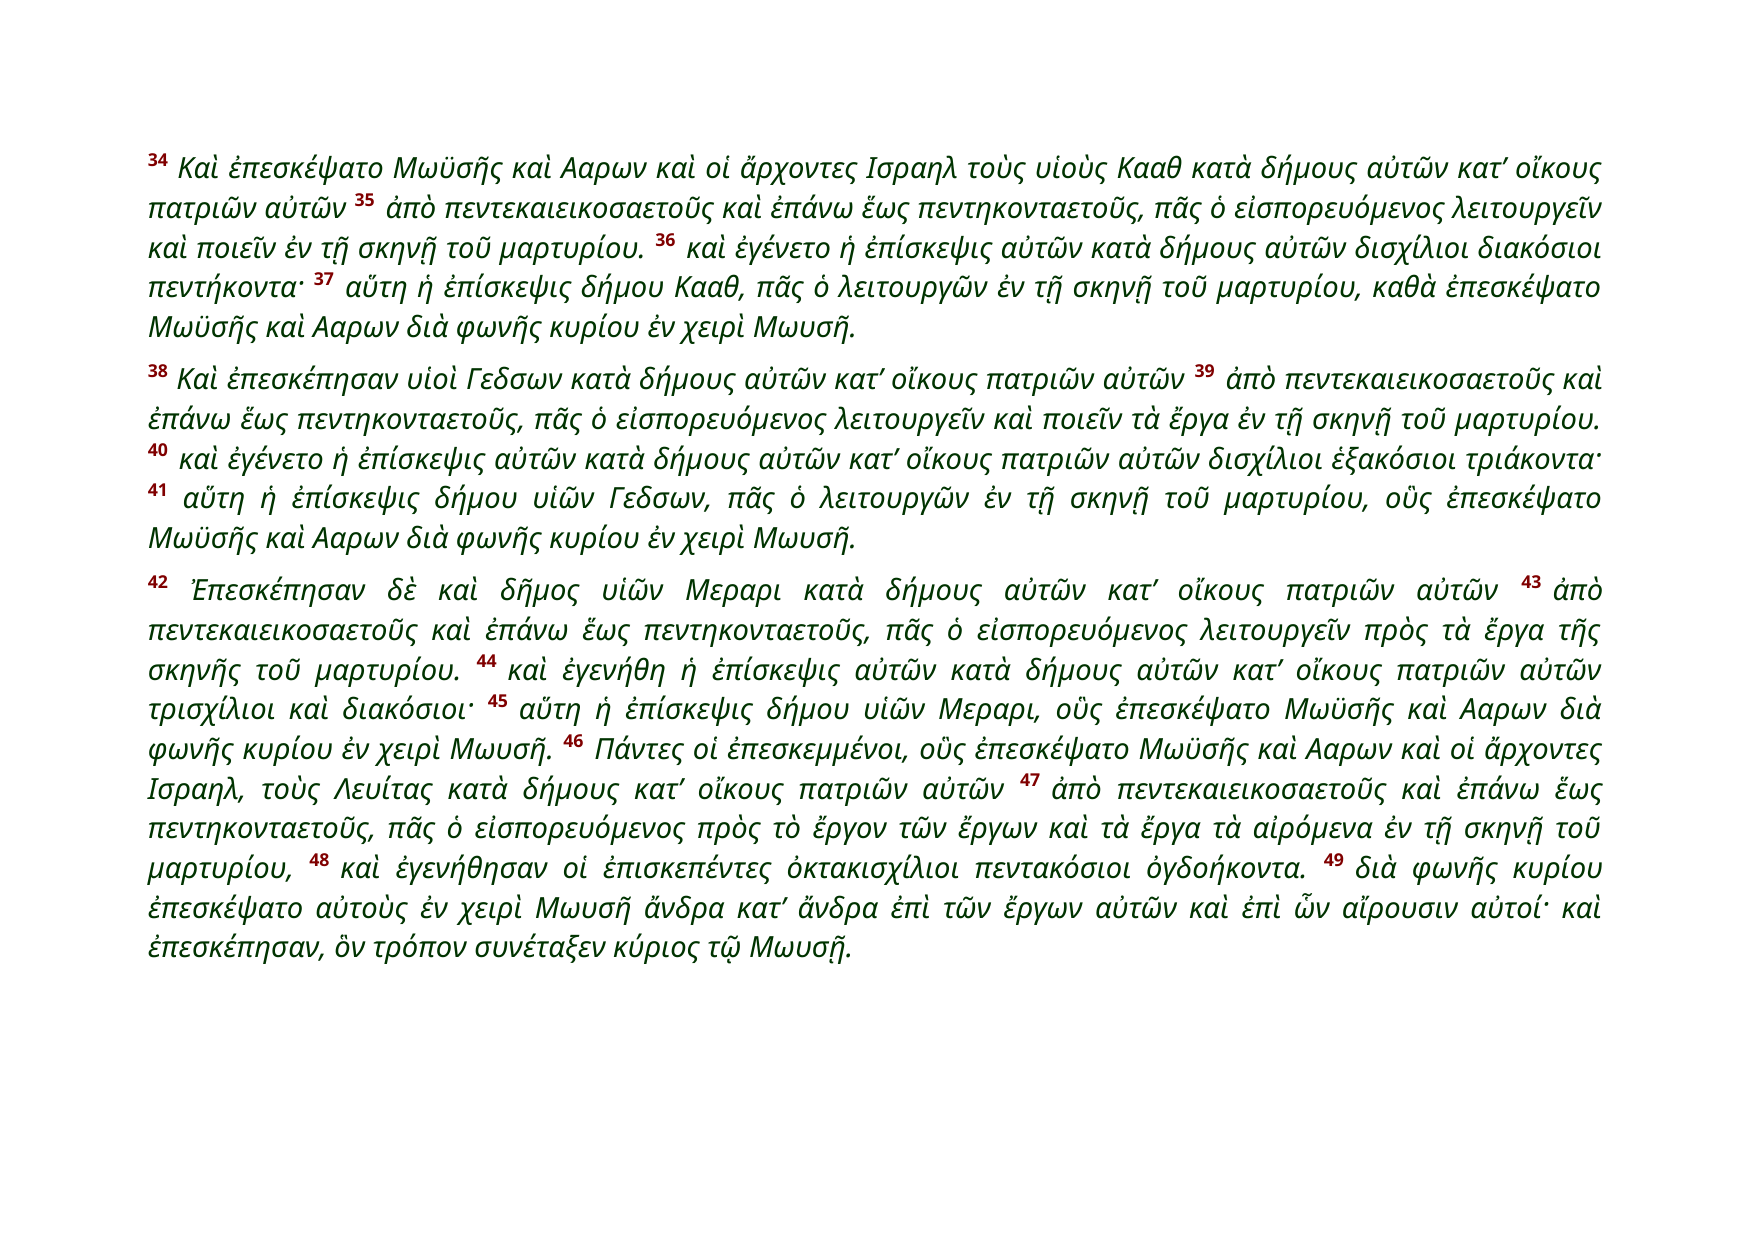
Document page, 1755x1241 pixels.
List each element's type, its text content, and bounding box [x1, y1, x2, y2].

text 42 Ἐπεσκέπησαν δὲ καὶ δῆμος υἱῶν Μεραρι κατὰ δήμους αὐτῶν κατ’ οἴκους πατριῶν αὐτῶν 43 ἀπὸ πεντεκαιεικοσαετοῦς καὶ ἐπάνω ἕως πεντηκονταετοῦς, πᾶς ὁ εἰσπορευόμενος λειτουργεῖν πρὸς τὰ ἔργα τῆς σκηνῆς τοῦ μαρτυρίου. 44 καὶ ἐγενήθη ἡ ἐπίσκεψις αὐτῶν κατὰ δήμους αὐτῶν κατ’ οἴκους πατριῶν αὐτῶν τρισχίλιοι καὶ διακόσιοι· 45 αὕτη ἡ ἐπίσκεψις δήμου υἱῶν Μεραρι, οὓς ἐπεσκέψατο Μωϋσῆς καὶ Ααρων διὰ φωνῆς κυρίου ἐν χειρὶ Μωυσῆ. 46 Πάντες οἱ ἐπεσκεμμένοι, οὓς ἐπεσκέψατο Μωϋσῆς καὶ Ααρων καὶ οἱ ἄρχοντες Ισραηλ, τοὺς Λευίτας κατὰ δήμους κατ’ οἴκους πατριῶν αὐτῶν 47 ἀπὸ πεντεκαιεικοσαετοῦς καὶ ἐπάνω ἕως πεντηκονταετοῦς, πᾶς ὁ εἰσπορευόμενος πρὸς τὸ ἔργον τῶν ἔργων καὶ τὰ ἔργα τὰ αἰρόμενα ἐν τῇ σκηνῇ τοῦ μαρτυρίου, 48 καὶ ἐγενήθησαν οἱ ἐπισκεπέντες ὀκτακισχίλιοι πεντακόσιοι ὀγδοήκοντα. 49 διὰ φωνῆς κυρίου ἐπεσκέψατο αὐτοὺς ἐν χειρὶ Μωυσῆ ἄνδρα κατ’ ἄνδρα ἐπὶ τῶν ἔργων αὐτῶν καὶ ἐπὶ ὧν αἴρουσιν αὐτοί· καὶ ἐπεσκέπησαν, ὃν τρόπον συνέταξεν κύριος τῷ Μωυσῇ. [148, 569, 1606, 966]
text 34 Καὶ ἐπεσκέψατο Μωϋσῆς καὶ Ααρων καὶ οἱ ἄρχοντες Ισραηλ τοὺς υἱοὺς Κααθ κατὰ δήμους αὐτῶν κατ’ οἴκους πατριῶν αὐτῶν 35 ἀπὸ πεντεκαιεικοσαετοῦς καὶ ἐπάνω ἕως πεντηκονταετοῦς, πᾶς ὁ εἰσπορευόμενος λειτουργεῖν καὶ ποιεῖν ἐν τῇ σκηνῇ τοῦ μαρτυρίου. 36 καὶ ἐγένετο ἡ ἐπίσκεψις αὐτῶν κατὰ δήμους αὐτῶν δισχίλιοι διακόσιοι πεντήκοντα· 37 αὕτη ἡ ἐπίσκεψις δήμου Κααθ, πᾶς ὁ λειτουργῶν ἐν τῇ σκηνῇ τοῦ μαρτυρίου, καθὰ ἐπεσκέψατο Μωϋσῆς καὶ Ααρων διὰ φωνῆς κυρίου ἐν χειρὶ Μωυσῆ. [148, 148, 1606, 346]
text 38 Καὶ ἐπεσκέπησαν υἱοὶ Γεδσων κατὰ δήμους αὐτῶν κατ’ οἴκους πατριῶν αὐτῶν 39 ἀπὸ πεντεκαιεικοσαετοῦς καὶ ἐπάνω ἕως πεντηκονταετοῦς, πᾶς ὁ εἰσπορευόμενος λειτουργεῖν καὶ ποιεῖν τὰ ἔργα ἐν τῇ σκηνῇ τοῦ μαρτυρίου. 40 καὶ ἐγένετο ἡ ἐπίσκεψις αὐτῶν κατὰ δήμους αὐτῶν κατ’ οἴκους πατριῶν αὐτῶν δισχίλιοι ἑξακόσιοι τριάκοντα· 41 αὕτη ἡ ἐπίσκεψις δήμου υἱῶν Γεδσων, πᾶς ὁ λειτουργῶν ἐν τῇ σκηνῇ τοῦ μαρτυρίου, οὓς ἐπεσκέψατο Μωϋσῆς καὶ Ααρων διὰ φωνῆς κυρίου ἐν χειρὶ Μωυσῆ. [148, 359, 1606, 557]
